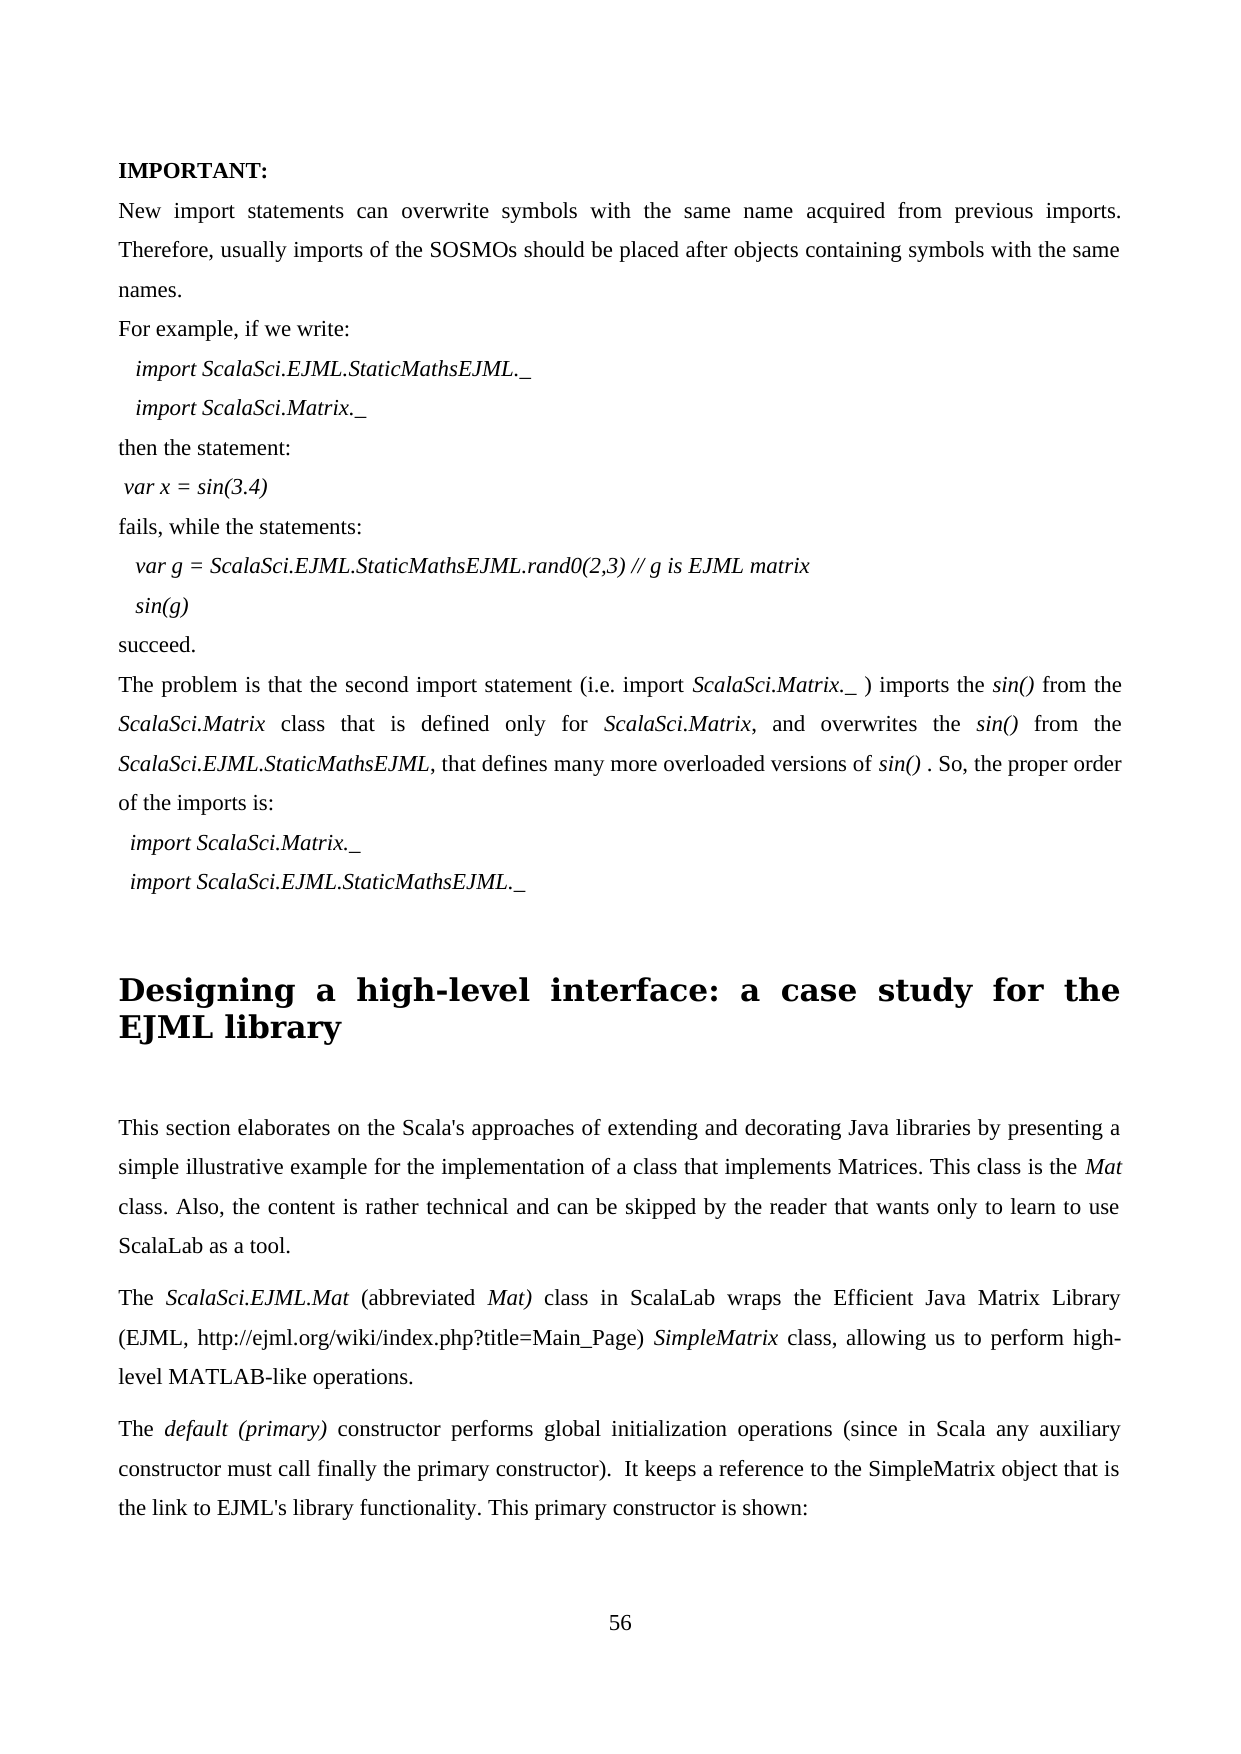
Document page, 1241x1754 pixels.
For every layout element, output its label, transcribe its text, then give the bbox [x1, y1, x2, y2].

text then the statement: [118, 434, 1122, 460]
text var x = sin(3.4) [118, 473, 1122, 500]
text The ScalaSci.EJML.Mat (abbreviated Mat) class in ScalaLab wraps the Efficient Java Matrix Library (EJML, http://ejml.org/wiki/index.php?title=Main_Page) SimpleMatrix class, allowing us to perform high-level MATLAB-like operations. [118, 1284, 1122, 1389]
text New import statements can overwrite symbols with the same name acquired from previous imports. Therefore, usually imports of the SOSMOs should be placed after objects containing symbols with the same names. [118, 197, 1122, 302]
text fails, while the statements: [118, 513, 1122, 539]
text import ScalaSci.EJML.StaticMathsEJML._ [118, 868, 1122, 894]
text import ScalaSci.Matrix._ [118, 829, 1122, 855]
text sin(g) [118, 592, 1122, 618]
subtitle Designing a high-level interface: a case study for the EJML library [118, 972, 1122, 1046]
text IMPORTANT: [118, 158, 1122, 184]
text import ScalaSci.EJML.StaticMathsEJML._ [118, 355, 1122, 381]
text import ScalaSci.Matrix._ [118, 394, 1122, 421]
text This section elaborates on the Scala's approaches of extending and decorating Java libraries by presenting a simple illustrative example for the implementation of a class that implements Matrices. This class is the Mat class. Also, the content is rather technical and can be skipped by the reader that wants only to learn to use ScalaLab as a tool. [118, 1114, 1122, 1259]
text The problem is that the second import statement (i.e. import ScalaSci.Matrix._ ) imports the sin() from the ScalaSci.Matrix class that is defined only for ScalaSci.Matrix, and overwrites the sin() from the ScalaSci.EJML.StaticMathsEJML, that defines many more overloaded versions of sin() . So, the proper order of the imports is: [118, 671, 1122, 816]
text var g = ScalaSci.EJML.StaticMathsEJML.rand0(2,3) // g is EJML matrix [118, 552, 1122, 579]
text succeed. [118, 631, 1122, 658]
text The default (primary) constructor performs global initialization operations (since in Scala any auxiliary constructor must call finally the primary constructor). It keeps a reference to the SimpleMatrix object that is the link to EJML's library functionality. This primary constructor is shown: [118, 1415, 1122, 1521]
text For example, if we write: [118, 316, 1122, 342]
